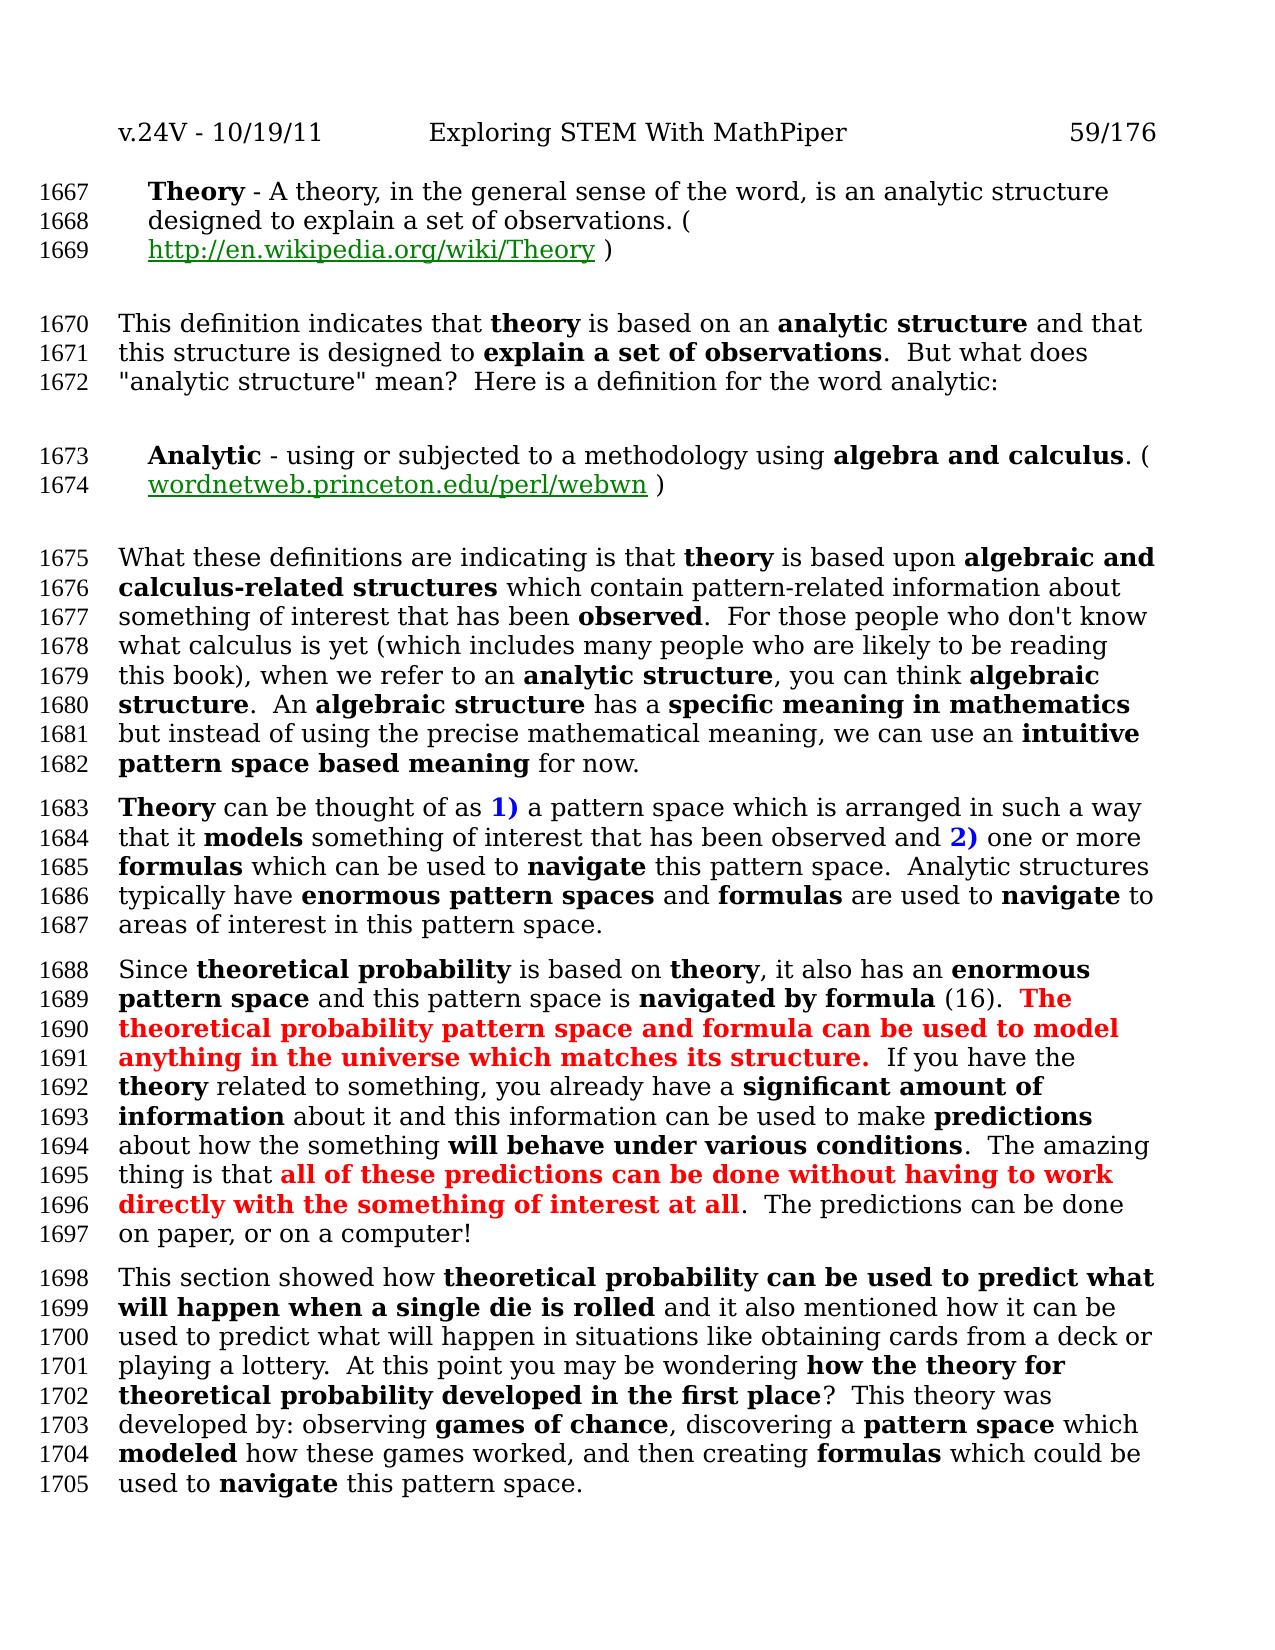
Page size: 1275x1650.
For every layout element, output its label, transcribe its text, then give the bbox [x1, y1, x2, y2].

text Theory can be thought of as 1) a pattern space which is arranged in such a way that it models something of interest that has been observed and 2) one or more formulas which can be used to navigate this pattern space. Analytic structures typically have enormous pattern spaces and formulas are used to navigate to areas of interest in this pattern space. [118, 793, 1157, 940]
text Since theoretical probability is based on theory, it also has an enormous pattern space and this pattern space is navigated by formula (16). The theoretical probability pattern space and formula can be used to model anything in the universe which matches its structure. If you have the theory related to something, you already have a significant amount of information about it and this information can be used to make predictions about how the something will behave under various conditions. The amazing thing is that all of these predictions can be done without having to work directly with the something of interest at all. The predictions can be done on paper, or on a computer! [118, 955, 1157, 1248]
text This section showed how theoretical probability can be used to predict what will happen when a single die is rolled and it also mentioned how it can be used to predict what will happen in situations like obtaining cards from a deck or playing a lottery. At this point you may be wondering how the theory for theoretical probability developed in the first place? This theory was developed by: observing games of chance, discovering a pattern space which modeled how these games worked, and then creating formulas which could be used to navigate this pattern space. [118, 1263, 1157, 1498]
text This definition indicates that theory is based on an analytic structure and that this structure is designed to explain a set of observations. But what does "analytic structure" mean? Here is a definition for the word analytic: [118, 309, 1157, 397]
text What these definitions are indicating is that theory is based upon algebraic and calculus-related structures which contain pattern-related information about something of interest that has been observed. For those people who don't know what calculus is yet (which includes many people who are likely to be reading this book), when we refer to an analytic structure, you can think algebraic structure. An algebraic structure has a specific meaning in mathematics but instead of using the precise mathematical meaning, we can use an intuitive pattern space based meaning for now. [118, 543, 1157, 778]
text Theory - A theory, in the general sense of the word, is an analytic structure designed to explain a set of observations. ( http://en.wikipedia.org/wiki/Theory ) [148, 177, 1157, 264]
text Analytic - using or subjected to a methodology using algebra and calculus. ( wordnetweb.princeton.edu/perl/webwn ) [148, 441, 1157, 499]
